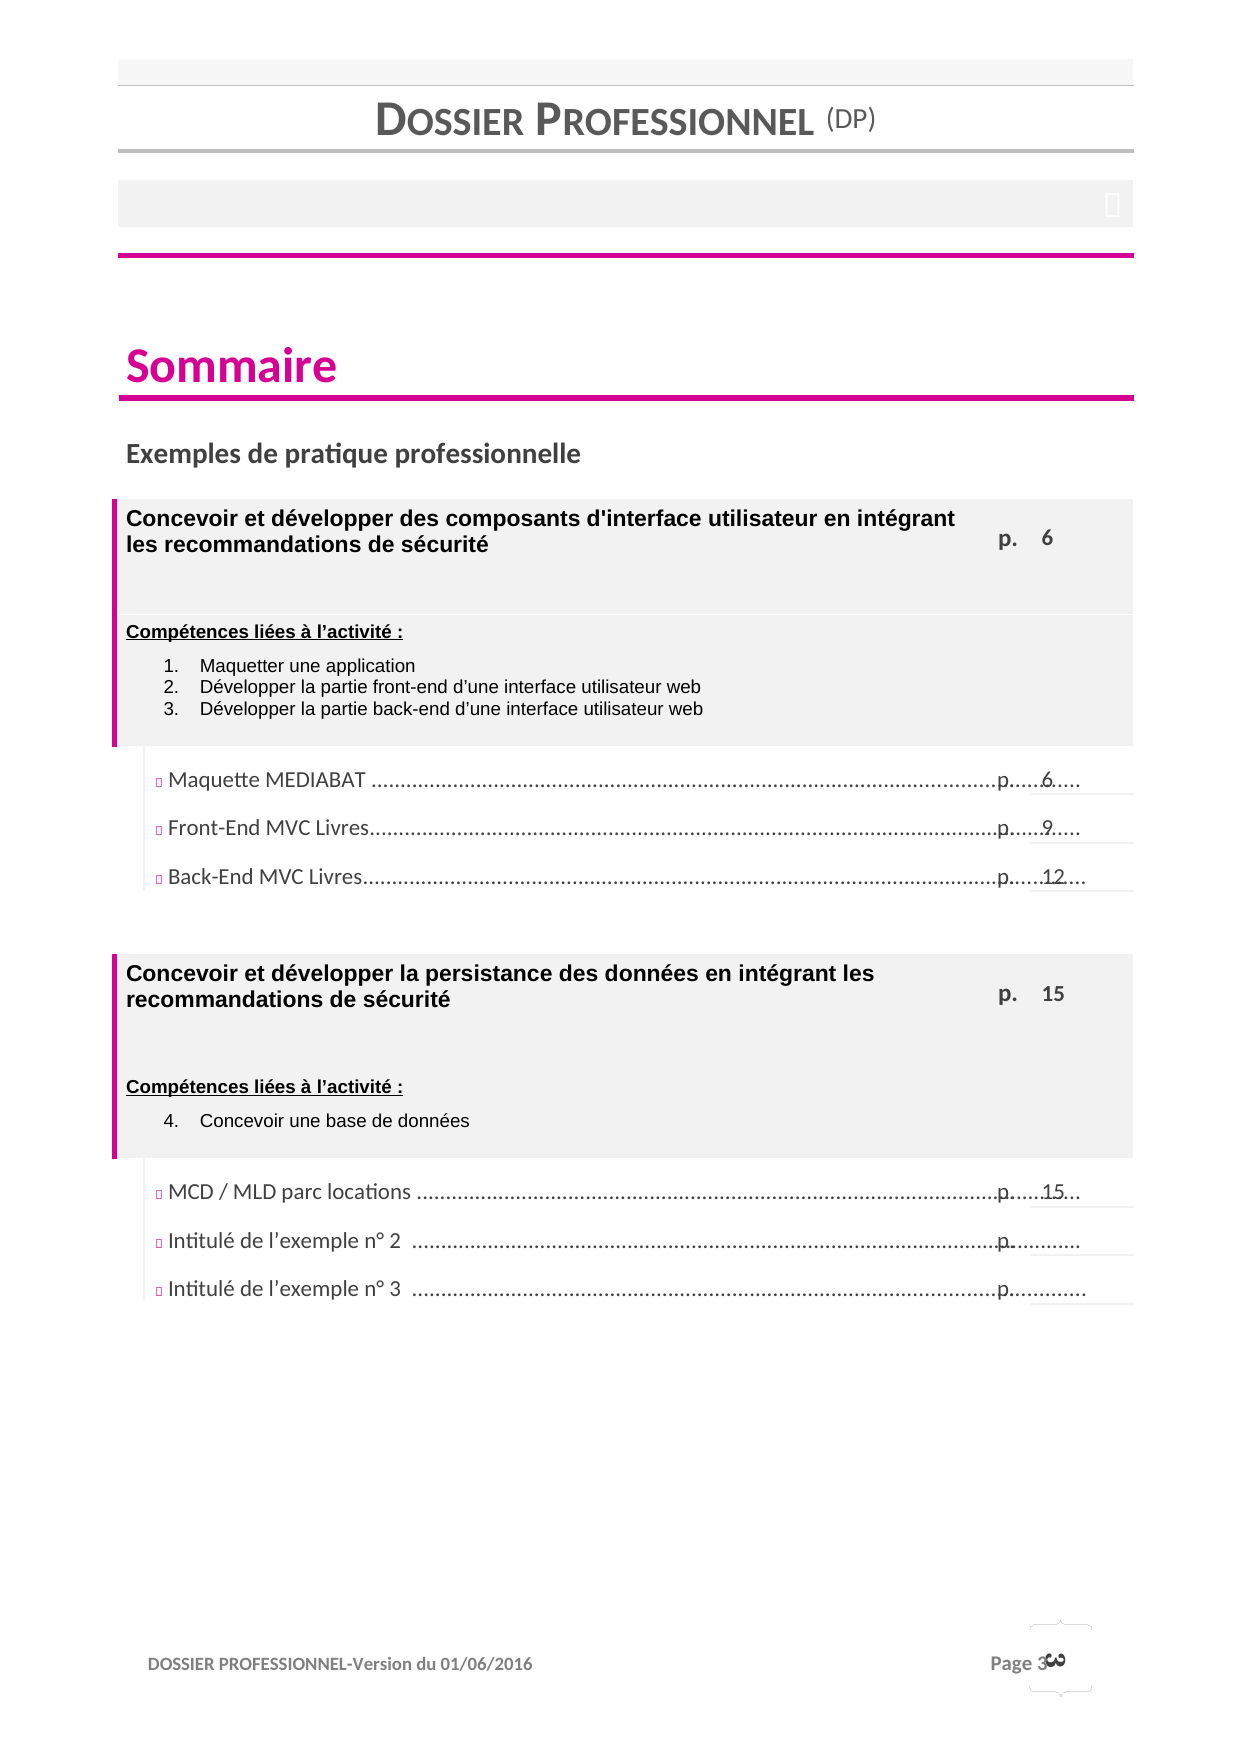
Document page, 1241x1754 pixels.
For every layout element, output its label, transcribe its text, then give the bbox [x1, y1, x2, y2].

table_cell Exemples de pratique professionnelle [115, 395, 1133, 498]
table_cell 15 [1030, 1158, 1133, 1206]
table_cell [1030, 1208, 1133, 1254]
table_cell [117, 570, 986, 614]
table_cell [1030, 1256, 1133, 1303]
table_cell p. [986, 1254, 1030, 1303]
table_cell  Intitulé de l’exemple n° 3 p [144, 1254, 986, 1303]
table_cell p. [986, 842, 1030, 890]
table_cell [144, 890, 986, 954]
table_cell p. [986, 1158, 1030, 1206]
table_cell [117, 1025, 986, 1070]
table_cell [986, 890, 1030, 954]
table_cell [115, 890, 144, 954]
table_cell  Maquette MEDIABAT p. [145, 746, 986, 793]
table_cell [986, 615, 1030, 746]
table_cell p. [986, 1206, 1030, 1254]
table_cell  Front-End MVC Livres p. [145, 793, 986, 842]
table_cell [115, 1254, 144, 1303]
table_cell [115, 1206, 143, 1254]
table_cell [986, 570, 1030, 614]
table_cell Compétences liées à l’activité : Maquetter une application Développer la partie front-end d’une interface utilisateur web Développer la partie back-end d’une interface utilisateur web [117, 615, 986, 746]
table_cell p. [986, 499, 1030, 570]
table_cell [115, 1159, 143, 1206]
table_cell 6 [1030, 746, 1133, 793]
table_cell [115, 842, 143, 890]
table_cell [986, 1070, 1030, 1158]
table_cell [1030, 1025, 1133, 1070]
table_cell 6 [1030, 499, 1133, 570]
table_cell  MCD / MLD parc locations p. [145, 1158, 986, 1206]
table_cell p. [986, 954, 1030, 1025]
table_cell p. [986, 793, 1030, 842]
table_cell  Intitulé de l’exemple n° 2 p. [145, 1206, 986, 1254]
table_cell [1030, 892, 1133, 954]
table_cell 15 [1030, 954, 1133, 1025]
table_cell  Back-End MVC Livres p [145, 842, 986, 890]
table_cell p. [986, 746, 1030, 793]
table_cell [1030, 615, 1133, 746]
table_header Sommaire [115, 328, 1133, 395]
table_cell [115, 747, 143, 793]
table_cell [1030, 1070, 1133, 1158]
table_cell Concevoir et développer des composants d'interface utilisateur en intégrant les recommandations de sécurité [117, 499, 986, 570]
table_cell Compétences liées à l’activité : Concevoir une base de données [117, 1070, 986, 1158]
table_cell 12 [1030, 844, 1133, 890]
table_cell Concevoir et développer la persistance des données en intégrant les recommandations de sécurité [117, 954, 986, 1025]
table_cell [986, 1025, 1030, 1070]
table_cell 9 [1030, 795, 1133, 842]
table_cell [115, 793, 143, 842]
table_cell [1030, 570, 1133, 614]
